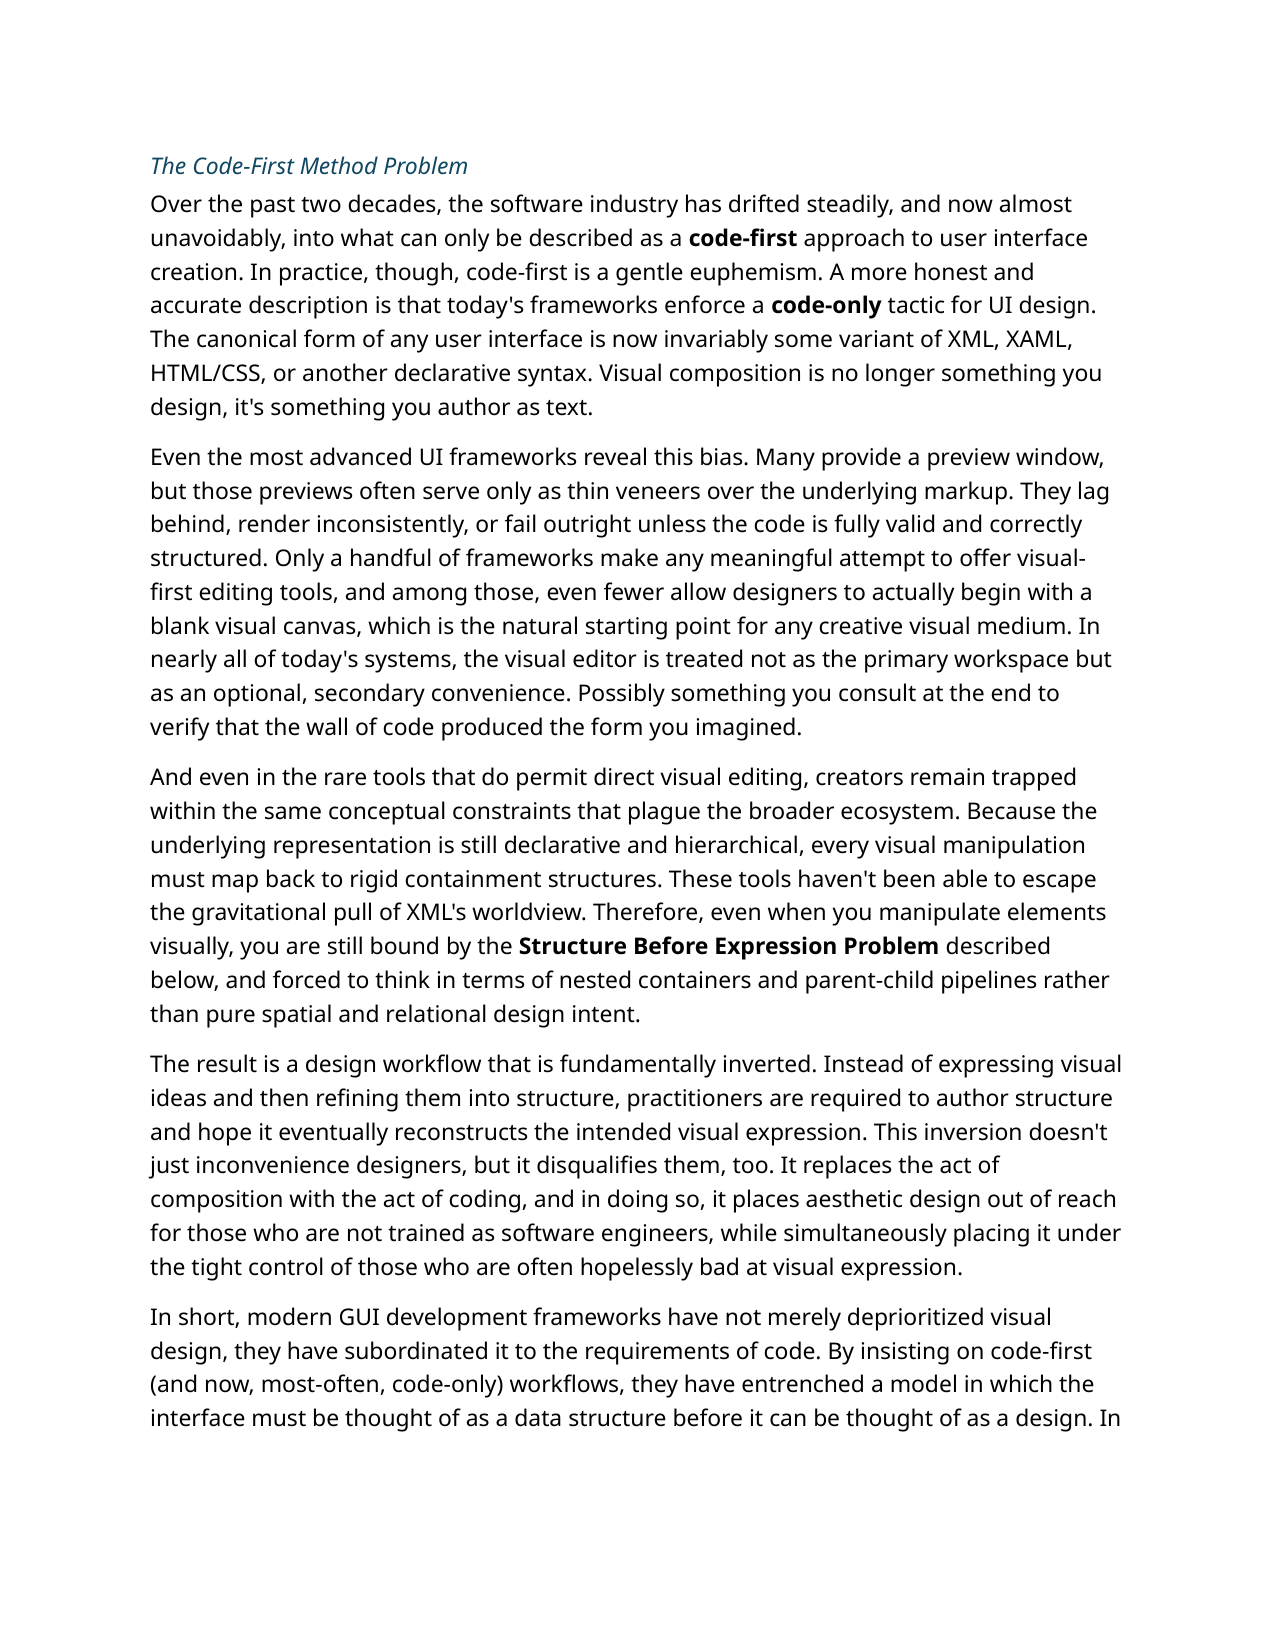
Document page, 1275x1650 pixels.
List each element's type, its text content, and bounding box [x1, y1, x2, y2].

subtitle The Code-First Method Problem [150, 150, 1125, 181]
text In short, modern GUI development frameworks have not merely deprioritized visual design, they have subordinated it to the requirements of code. By insisting on code-first (and now, most-often, code-only) workflows, they have entrenched a model in which the interface must be thought of as a data structure before it can be thought of as a design. In [150, 1301, 1125, 1433]
text And even in the rare tools that do permit direct visual editing, creators remain trapped within the same conceptual constraints that plague the broader ecosystem. Because the underlying representation is still declarative and hierarchical, every visual manipulation must map back to rigid containment structures. These tools haven't been able to escape the gravitational pull of XML's worldview. Therefore, even when you manipulate elements visually, you are still bound by the Structure Before Expression Problem described below, and forced to think in terms of nested containers and parent-child pipelines rather than pure spatial and relational design intent. [150, 761, 1125, 1029]
text Over the past two decades, the software industry has drifted steadily, and now almost unavoidably, into what can only be described as a code-first approach to user interface creation. In practice, though, code-first is a gentle euphemism. A more honest and accurate description is that today's frameworks enforce a code-only tactic for UI design. The canonical form of any user interface is now invariably some variant of XML, XAML, HTML/CSS, or another declarative syntax. Visual composition is no longer something you design, it's something you author as text. [150, 188, 1125, 422]
text The result is a design workflow that is fundamentally inverted. Instead of expressing visual ideas and then refining them into structure, practitioners are required to author structure and hope it eventually reconstructs the intended visual expression. This inversion doesn't just inconvenience designers, but it disqualifies them, too. It replaces the act of composition with the act of coding, and in doing so, it places aesthetic design out of reach for those who are not trained as software engineers, while simultaneously placing it under the tight control of those who are often hopelessly bad at visual expression. [150, 1048, 1125, 1282]
text Even the most advanced UI frameworks reveal this bias. Many provide a preview window, but those previews often serve only as thin veneers over the underlying markup. They lag behind, render inconsistently, or fail outright unless the code is fully valid and correctly structured. Only a handful of frameworks make any meaningful attempt to offer visual-first editing tools, and among those, even fewer allow designers to actually begin with a blank visual canvas, which is the natural starting point for any creative visual medium. In nearly all of today's systems, the visual editor is treated not as the primary workspace but as an optional, secondary convenience. Possibly something you consult at the end to verify that the wall of code produced the form you imagined. [150, 441, 1125, 742]
